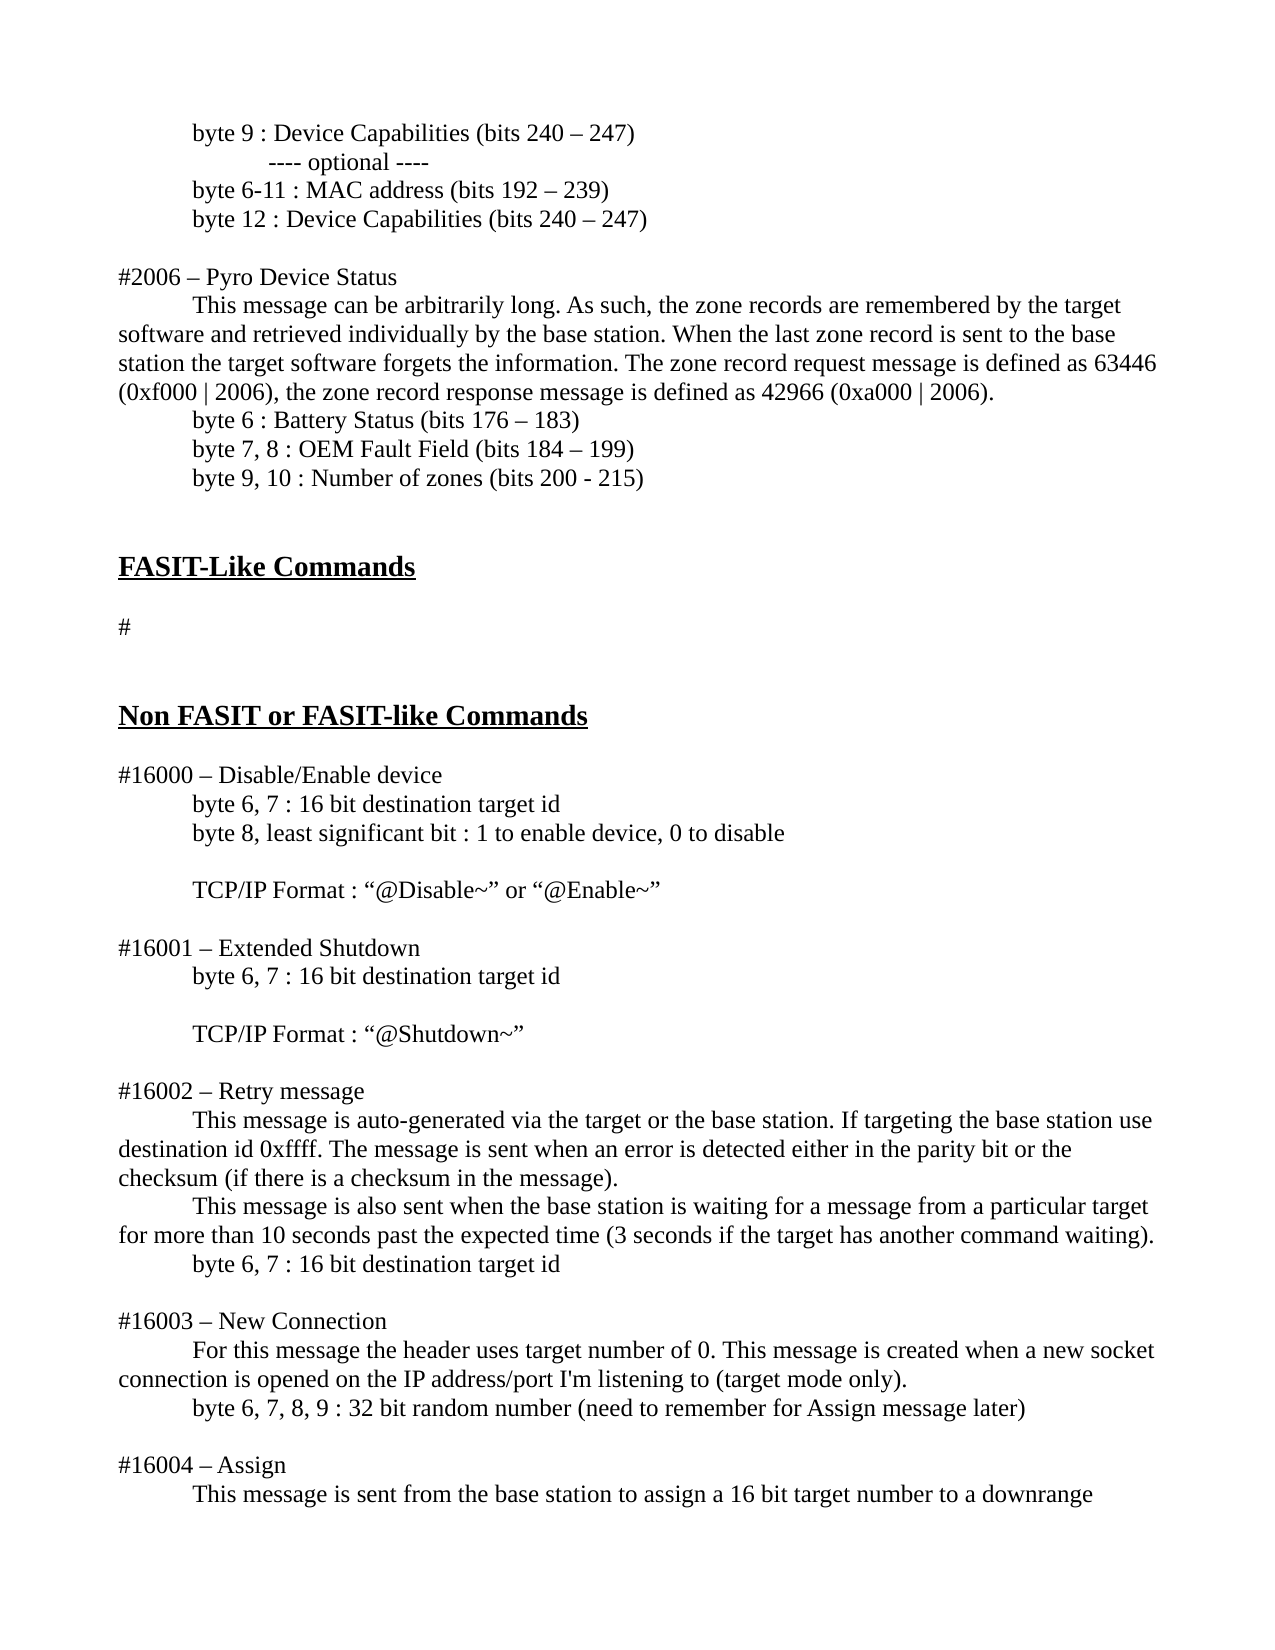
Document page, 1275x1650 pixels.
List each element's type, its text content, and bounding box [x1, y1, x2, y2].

text byte 6, 7 : 16 bit destination target id [118, 961, 1157, 990]
text byte 7, 8 : OEM Fault Field (bits 184 – 199) [118, 434, 1157, 463]
text #16002 – Retry message [118, 1076, 1157, 1105]
text This message is also sent when the base station is waiting for a message from a particular target for more than 10 seconds past the expected time (3 seconds if the target has another command waiting). [118, 1191, 1157, 1249]
text #16000 – Disable/Enable device [118, 760, 1157, 789]
text This message can be arbitrarily long. As such, the zone records are remembered by the target software and retrieved individually by the base station. When the last zone record is sent to the base station the target software forgets the information. The zone record request message is defined as 63446 (0xf000 | 2006), the zone record response message is defined as 42966 (0xa000 | 2006). [118, 291, 1157, 406]
text byte 9 : Device Capabilities (bits 240 – 247) [118, 118, 1157, 147]
text #2006 – Pyro Device Status [118, 262, 1157, 291]
text #16003 – New Connection [118, 1306, 1157, 1335]
text TCP/IP Format : “@Shutdown~” [118, 1019, 1157, 1048]
text byte 6 : Battery Status (bits 176 – 183) [118, 406, 1157, 434]
text This message is auto-generated via the target or the base station. If targeting the base station use destination id 0xffff. The message is sent when an error is detected either in the parity bit or the checksum (if there is a checksum in the message). [118, 1105, 1157, 1191]
text For this message the header uses target number of 0. This message is created when a new socket connection is opened on the IP address/port I'm listening to (target mode only). [118, 1335, 1157, 1393]
text byte 12 : Device Capabilities (bits 240 – 247) [118, 204, 1157, 233]
text # [118, 612, 1157, 640]
text #16004 – Assign [118, 1450, 1157, 1479]
text byte 6-11 : MAC address (bits 192 – 239) [118, 176, 1157, 204]
text Non FASIT or FASIT-like Commands [118, 698, 1157, 731]
text ---- optional ---- [118, 147, 1157, 176]
text TCP/IP Format : “@Disable~” or “@Enable~” [118, 875, 1157, 904]
text #16001 – Extended Shutdown [118, 933, 1157, 961]
text byte 6, 7, 8, 9 : 32 bit random number (need to remember for Assign message later) [118, 1393, 1157, 1421]
text byte 6, 7 : 16 bit destination target id [118, 1249, 1157, 1278]
text This message is sent from the base station to assign a 16 bit target number to a downrange [118, 1479, 1157, 1508]
text FASIT-Like Commands [118, 549, 1157, 583]
text byte 6, 7 : 16 bit destination target id [118, 789, 1157, 818]
text byte 9, 10 : Number of zones (bits 200 - 215) [118, 463, 1157, 492]
text byte 8, least significant bit : 1 to enable device, 0 to disable [118, 818, 1157, 846]
